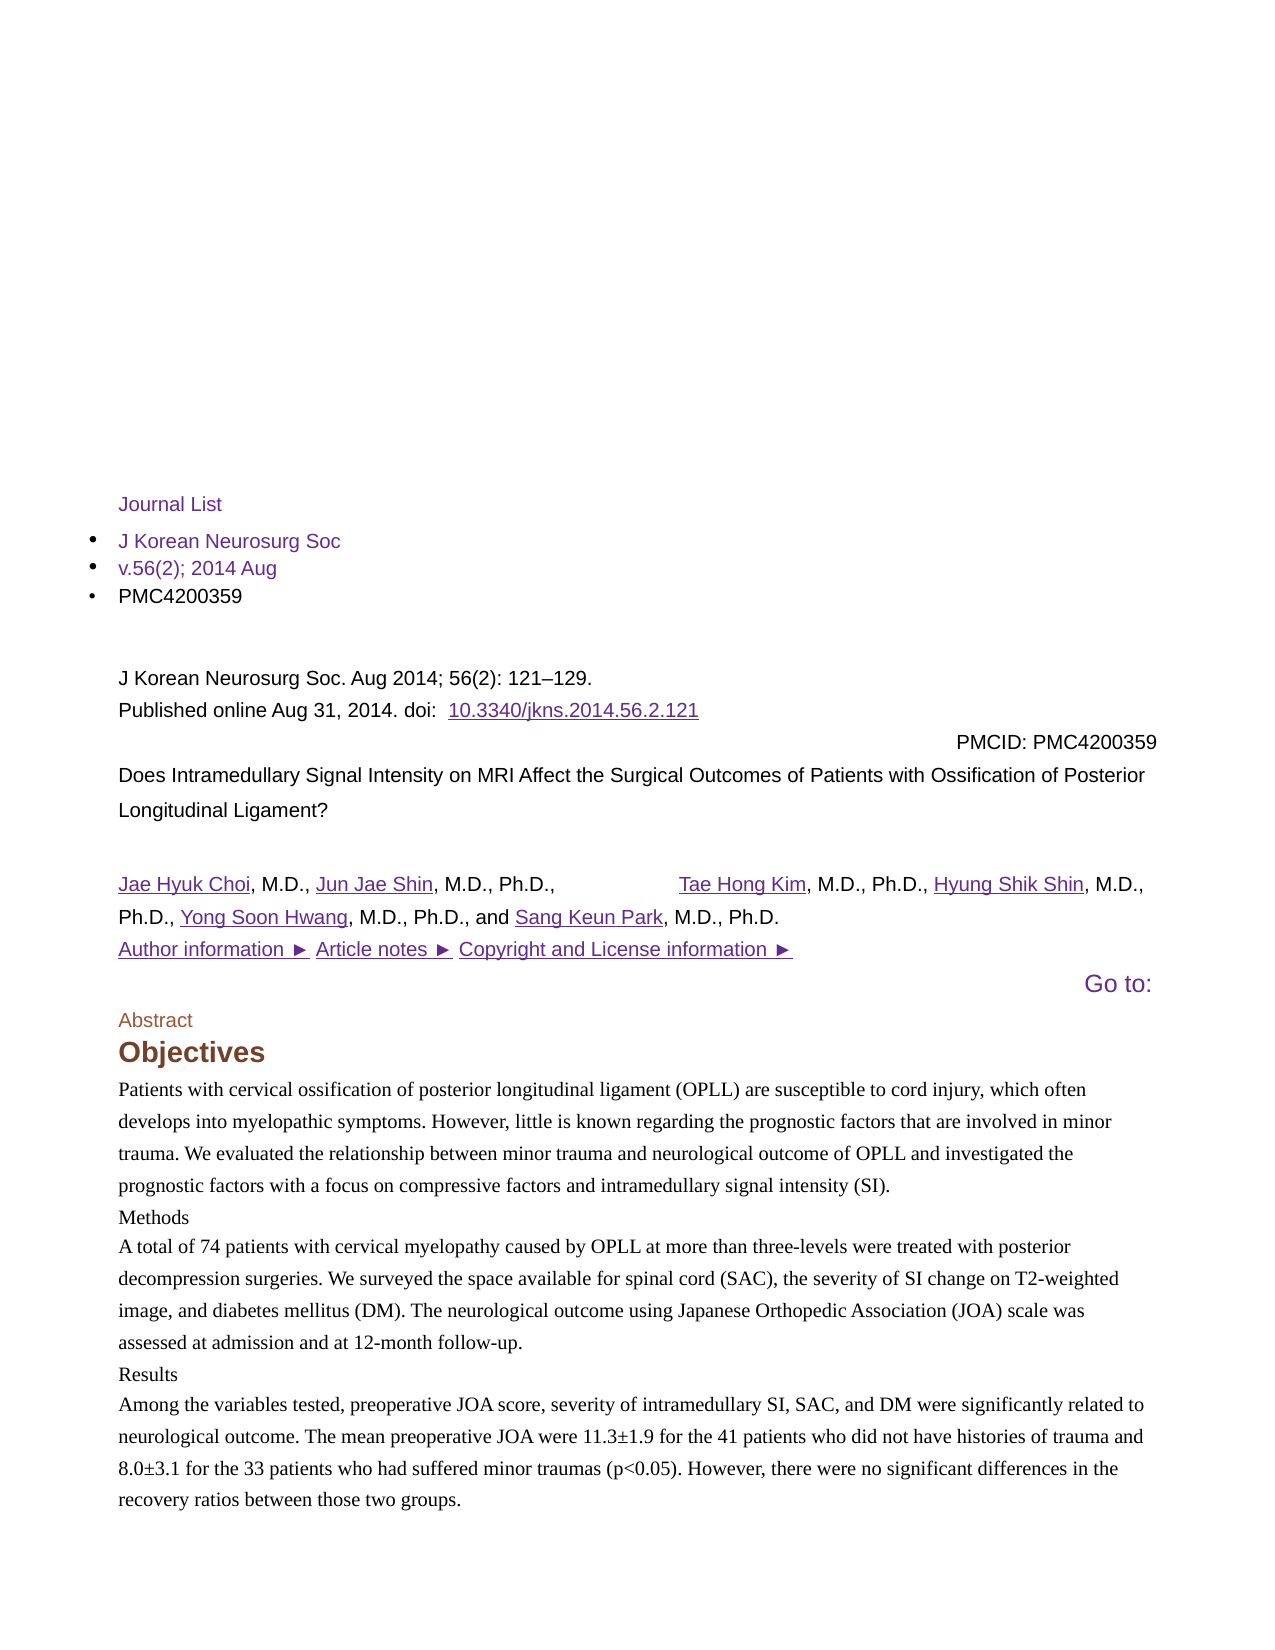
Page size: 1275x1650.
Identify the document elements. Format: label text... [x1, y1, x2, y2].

text A total of 74 patients with cervical myelopathy caused by OPLL at more than three-levels were treated with posterior decompression surgeries. We surveyed the space available for spinal cord (SAC), the severity of SI change on T2-weighted image, and diabetes mellitus (DM). The neurological outcome using Japanese Orthopedic Association (JOA) scale was assessed at admission and at 12-month follow-up. [118, 1235, 1157, 1354]
text Go to: [118, 969, 1152, 998]
subtitle Abstract [118, 1009, 1157, 1032]
text Published online Aug 31, 2014. doi: 10.3340/jkns.2014.56.2.121 [118, 698, 1157, 722]
subtitle Methods [118, 1205, 1157, 1228]
subtitle Results [118, 1362, 1157, 1386]
list J Korean Neurosurg Soc [118, 528, 1157, 554]
text Journal List [118, 492, 1157, 515]
text J Korean Neurosurg Soc. Aug 2014; 56(2): 121–129. [118, 666, 1157, 690]
text Among the variables tested, preoperative JOA score, severity of intramedullary SI, SAC, and DM were significantly related to neurological outcome. The mean preoperative JOA were 11.3±1.9 for the 41 patients who did not have histories of trauma and 8.0±3.1 for the 33 patients who had suffered minor traumas (p<0.05). However, there were no significant differences in the recovery ratios between those two groups. [118, 1392, 1157, 1511]
list PMC4200359 [118, 581, 1157, 607]
text Author information ► Article notes ► Copyright and License information ► [118, 937, 1157, 961]
text Jae Hyuk Choi, M.D., Jun Jae Shin, M.D., Ph.D., Tae Hong Kim, M.D., Ph.D., Hyung Shik Shin, M.D., Ph.D., Yong Soon Hwang, M.D., Ph.D., and Sang Keun Park, M.D., Ph.D. [118, 833, 1157, 928]
text Patients with cervical ossification of posterior longitudinal ligament (OPLL) are susceptible to cord injury, which often develops into myelopathic symptoms. However, little is known regarding the prognostic factors that are involved in minor trauma. We evaluated the relationship between minor trauma and neurological outcome of OPLL and investigated the prognostic factors with a focus on compressive factors and intramedullary signal intensity (SI). [118, 1078, 1157, 1197]
text PMCID: PMC4200359 [118, 731, 1157, 754]
list v.56(2); 2014 Aug [118, 554, 1157, 581]
subtitle Does Intramedullary Signal Intensity on MRI Affect the Surgical Outcomes of Patients with Ossification of Posterior Longitudinal Ligament? [118, 763, 1157, 821]
subtitle Objectives [118, 1035, 1157, 1068]
